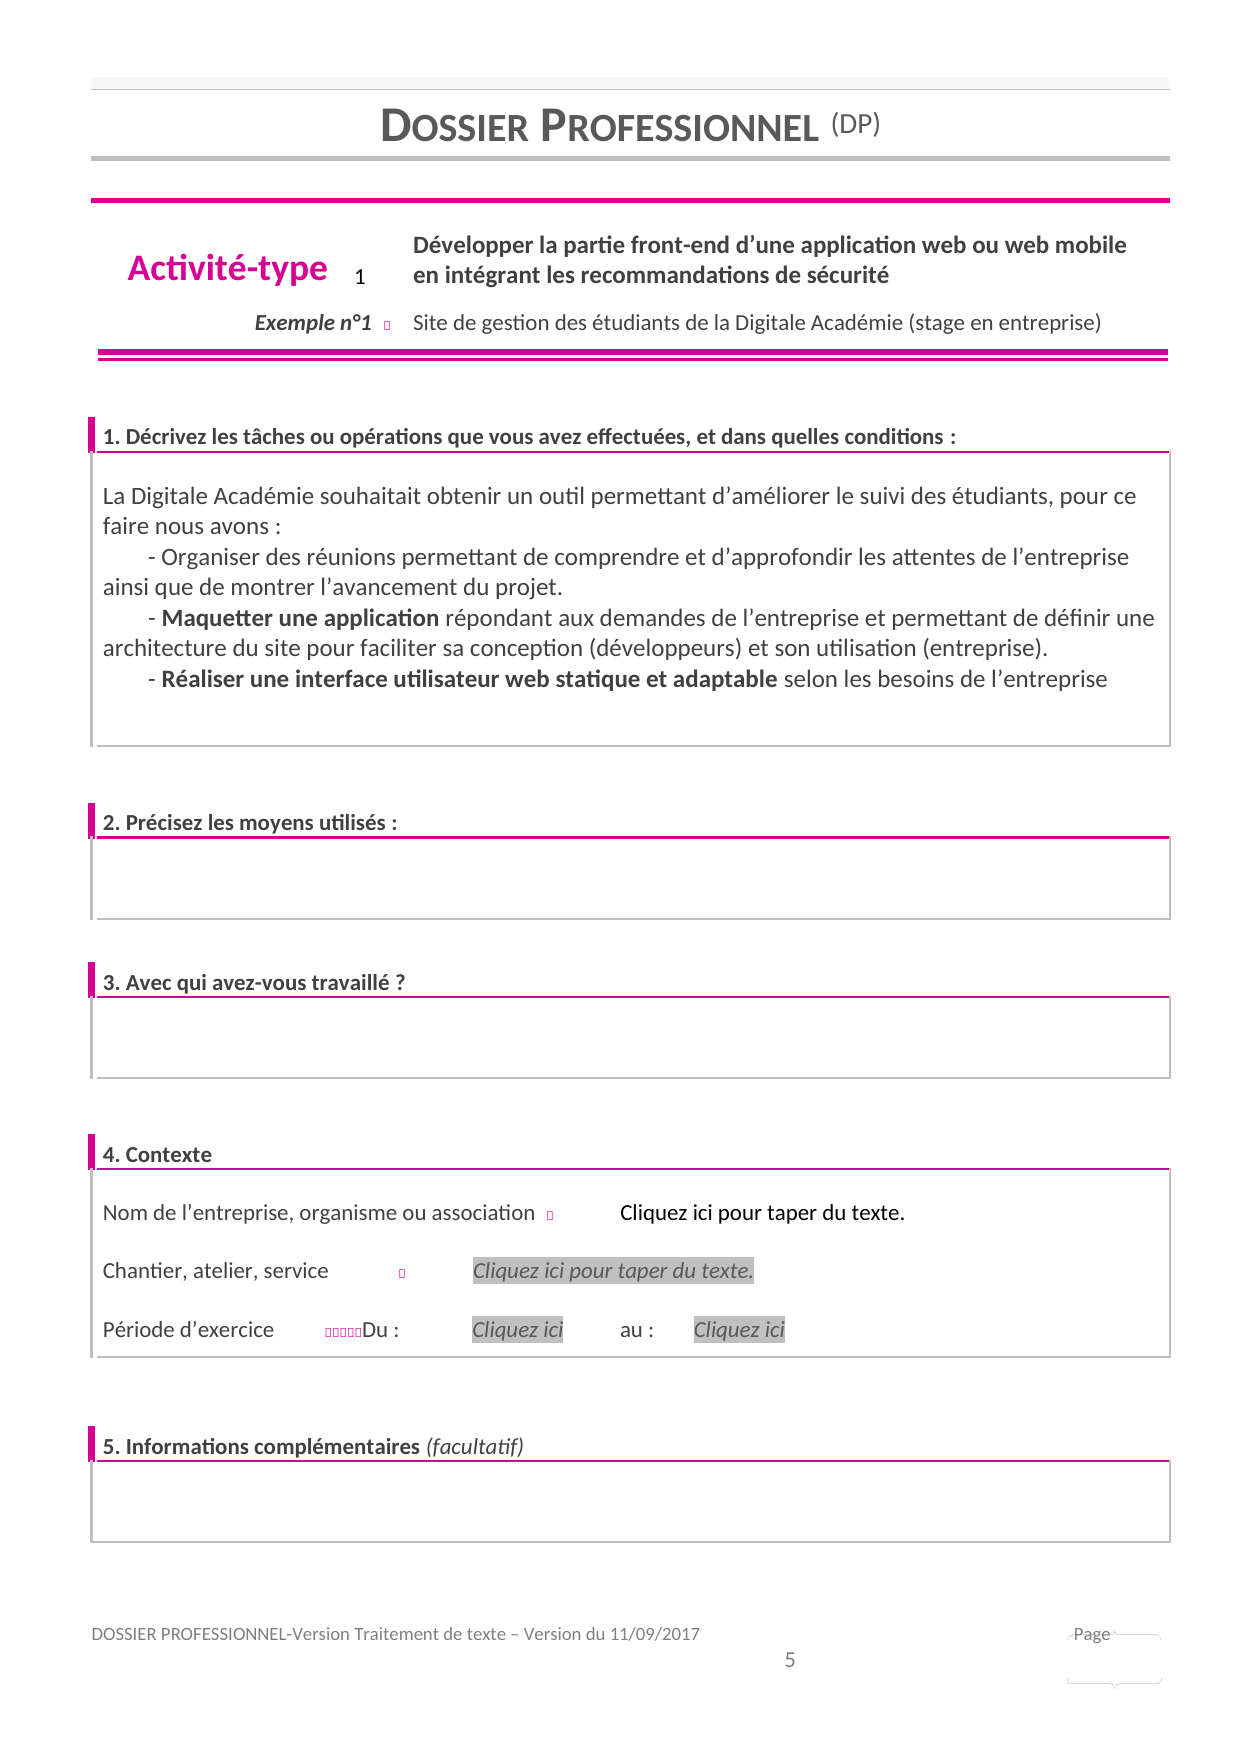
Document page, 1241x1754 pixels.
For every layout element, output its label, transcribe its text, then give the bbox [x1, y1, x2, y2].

table_cell [91, 1392, 1110, 1426]
table_cell [1110, 747, 1169, 781]
table_cell [93, 860, 1169, 896]
table_cell Nom de l’entreprise, organisme ou association  [93, 1192, 595, 1238]
table_cell [1110, 1426, 1169, 1460]
table_cell Site de gestion des étudiants de la Digitale Académie (stage en entreprise) [402, 290, 1169, 349]
table_cell [93, 1520, 1169, 1541]
table_header Activité-type [91, 223, 343, 290]
table_cell [93, 836, 1169, 860]
table_cell [91, 349, 1169, 395]
table_cell 1. Décrivez les tâches ou opérations que vous avez effectuées, et dans quelles conditions : [95, 417, 1169, 451]
table_cell 2. Précisez les moyens utilisés : [95, 803, 1169, 836]
table_cell Cliquez ici pour taper du texte. [462, 1238, 1169, 1297]
table_cell Chantier, atelier, service  [93, 1238, 462, 1297]
table_cell [1110, 1392, 1169, 1426]
table_cell [91, 1077, 1110, 1113]
table_cell [91, 781, 1169, 802]
table_cell [93, 1460, 1169, 1483]
table_cell La Digitale Académie souhaitait obtenir un outil permettant d’améliorer le suivi des étudiants, pour ce faire nous avons : - Organiser des réunions permettant de comprendre et d’approfondir les attentes de l’entreprise ainsi que de montrer l’avancement du projet. - Maquetter une application répondant aux demandes de l’entreprise et permettant de définir une architecture du site pour faciliter sa conception (développeurs) et son utilisation (entreprise). - Réaliser une interface utilisateur web statique et adaptable selon les besoins de l’entreprise [93, 474, 1169, 724]
table_cell 5. Informations complémentaires (facultatif) [95, 1426, 1110, 1460]
table_header 1 [343, 223, 402, 290]
table_cell Exemple n°1  [91, 290, 402, 349]
table_cell [1110, 1079, 1169, 1113]
table_cell [91, 1356, 1110, 1392]
table_cell [93, 724, 1169, 745]
table_cell [93, 1168, 595, 1192]
table_header Développer la partie front-end d’une application web ou web mobile en intégrant les recommandations de sécurité [402, 223, 1169, 290]
table_cell [93, 1483, 1169, 1519]
table_cell 4. Contexte [95, 1134, 1169, 1168]
table_cell [1110, 1358, 1169, 1392]
table_cell [595, 1170, 1169, 1192]
table_cell Cliquez ici pour taper du texte. [595, 1192, 1169, 1238]
table_cell [93, 996, 1169, 1019]
table_cell [91, 1113, 1169, 1134]
table_cell [91, 918, 1169, 941]
table_cell [91, 395, 1169, 417]
table_cell [93, 1056, 1169, 1077]
table_cell 3. Avec qui avez-vous travaillé ? [95, 962, 1169, 996]
table_cell [91, 745, 1110, 781]
table_cell [93, 1019, 1169, 1056]
table_cell Période d’exercice Du : Cliquez ici au : Cliquez ici [93, 1297, 1169, 1356]
table_cell [91, 941, 1169, 962]
table_cell [93, 896, 1169, 917]
table_cell [93, 451, 1169, 474]
